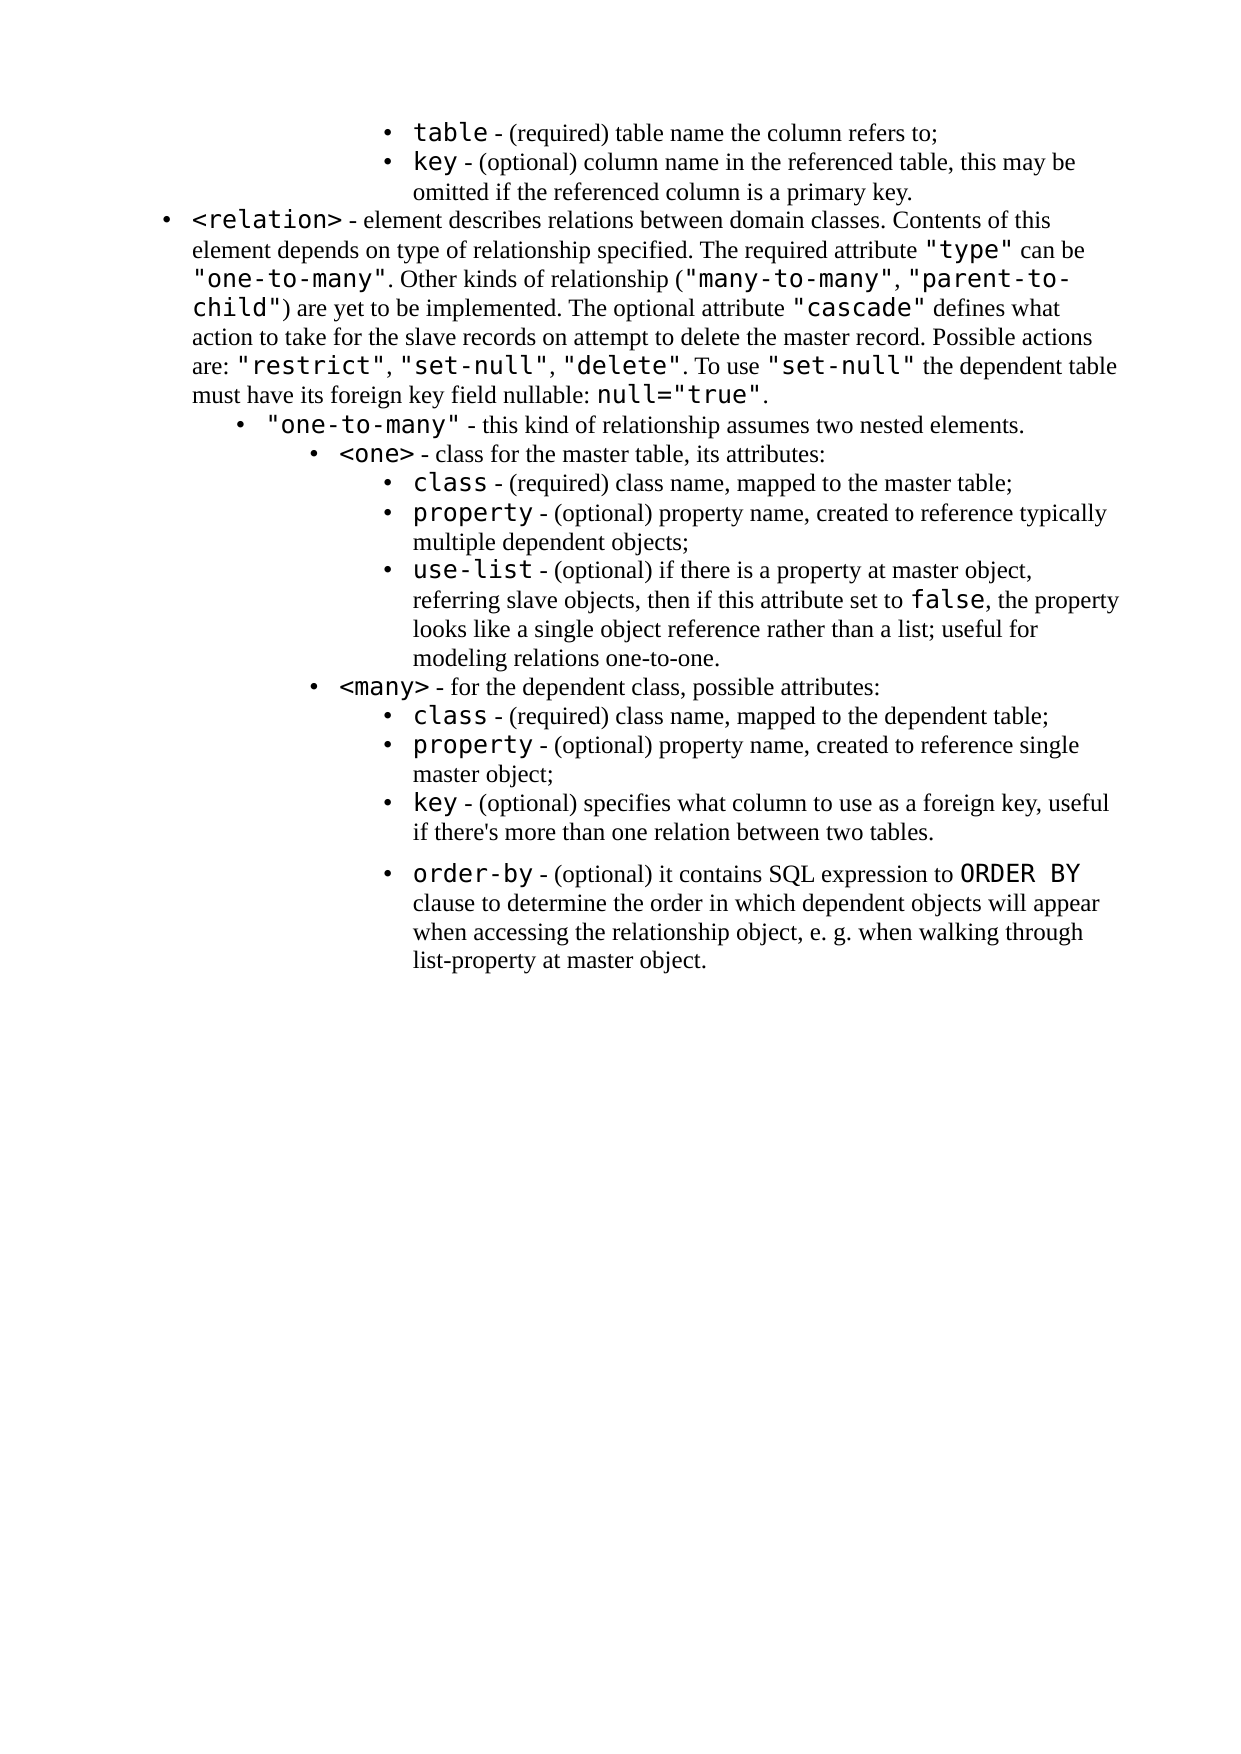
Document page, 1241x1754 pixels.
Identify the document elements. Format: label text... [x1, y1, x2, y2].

list "one-to-many" - this kind of relationship assumes two nested elements. [236, 410, 1122, 439]
list <many> - for the dependent class, possible attributes: [309, 672, 1122, 701]
list property - (optional) property name, created to reference single master object; [383, 730, 1122, 788]
list use-list - (optional) if there is a property at master object, referring slave objects, then if this attribute set to false, the property looks like a single object reference rather than a list; useful for modeling relations one-to-one. [383, 556, 1122, 672]
list table - (required) table name the column refers to; [383, 118, 1122, 147]
list class - (required) class name, mapped to the master table; [383, 468, 1122, 498]
list <relation> - element describes relations between domain classes. Contents of this element depends on type of relationship specified. The required attribute "type" can be "one-to-many". Other kinds of relationship ("many-to-many", "parent-to-child") are yet to be implemented. The optional attribute "cascade" defines what action to take for the slave records on attempt to delete the master record. Possible actions are: "restrict", "set-null", "delete". To use "set-null" the dependent table must have its foreign key field nullable: null="true". [162, 205, 1122, 410]
list order-by - (optional) it contains SQL expression to ORDER BY clause to determine the order in which dependent objects will appear when accessing the relationship object, e. g. when walking through list-property at master object. [383, 859, 1122, 974]
list <one> - class for the master table, its attributes: [309, 439, 1122, 468]
list key - (optional) column name in the referenced table, this may be omitted if the referenced column is a primary key. [383, 147, 1122, 205]
list class - (required) class name, mapped to the dependent table; [383, 701, 1122, 730]
list key - (optional) specifies what column to use as a foreign key, useful if there's more than one relation between two tables. [383, 788, 1122, 846]
list property - (optional) property name, created to reference typically multiple dependent objects; [383, 498, 1122, 556]
